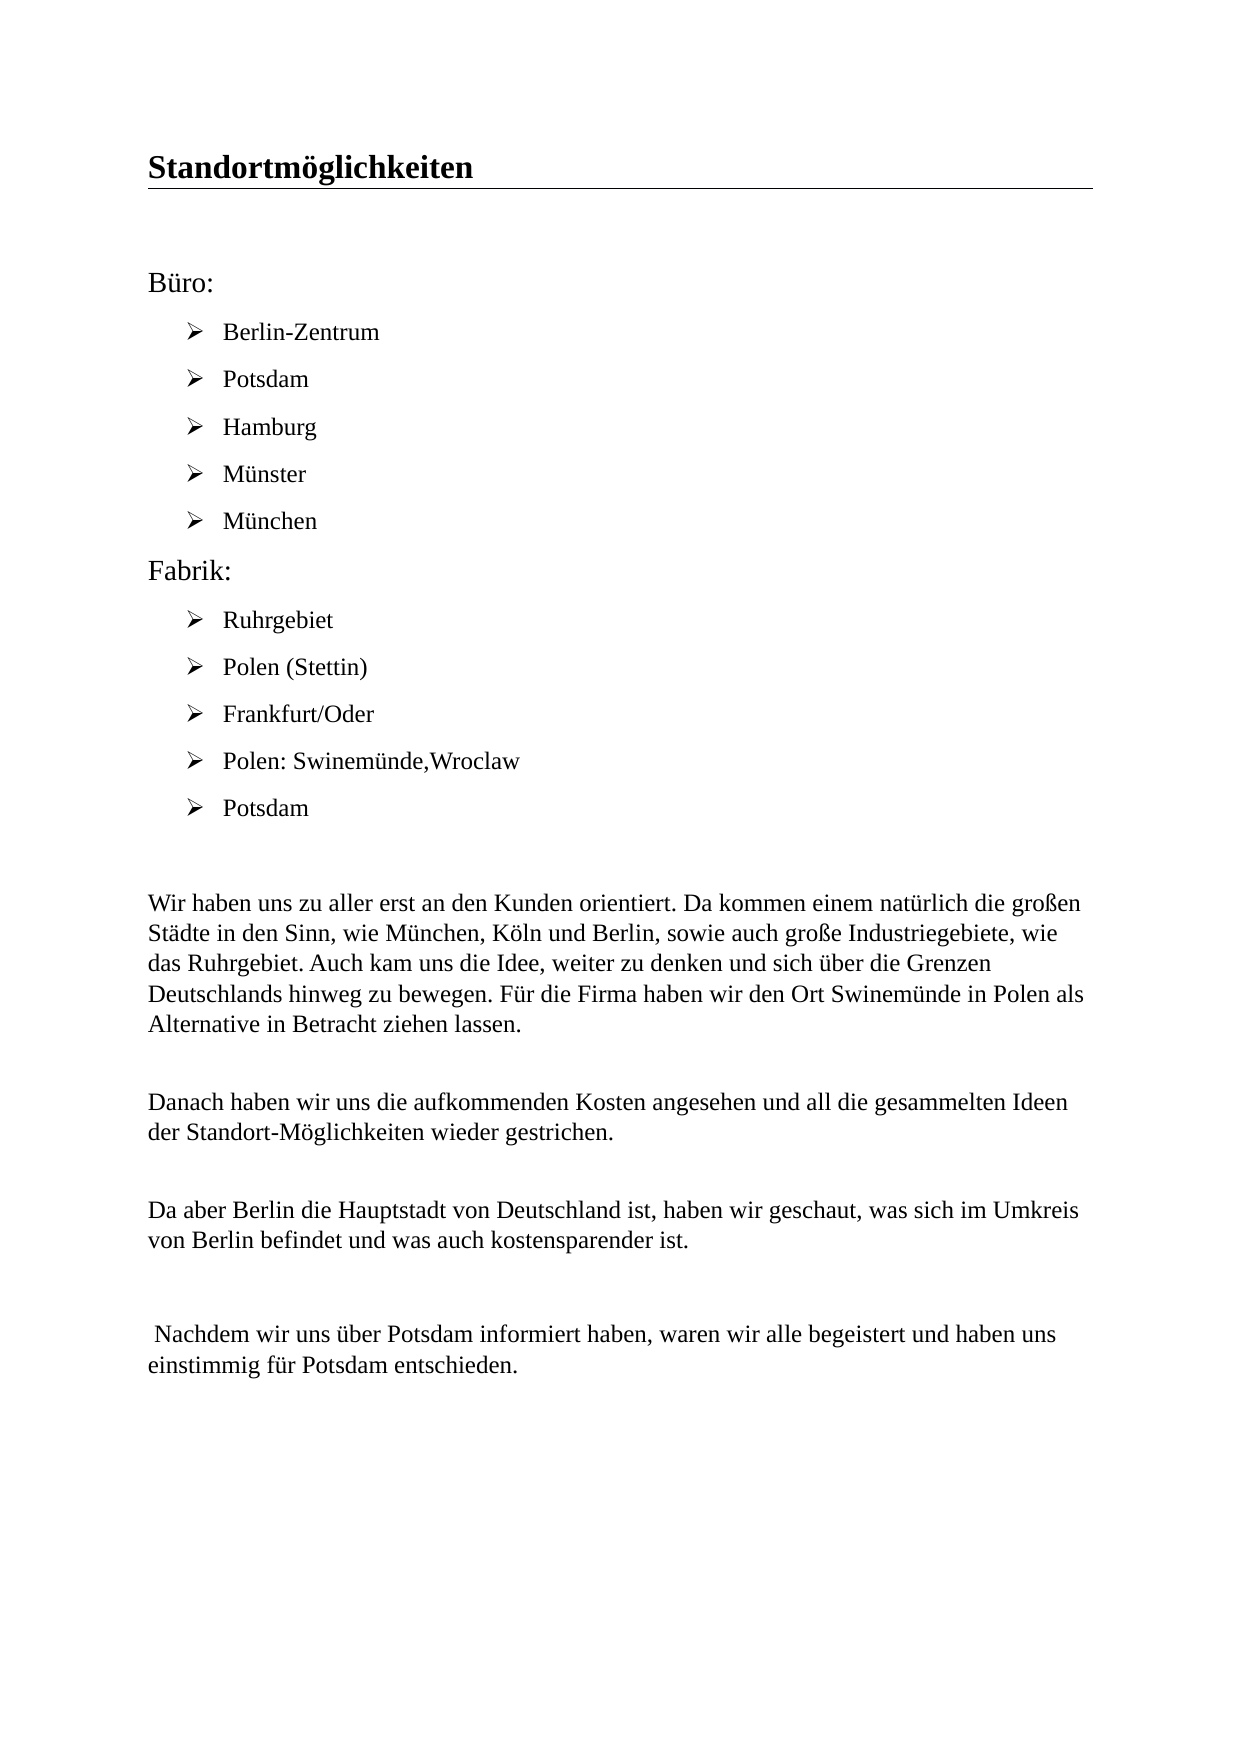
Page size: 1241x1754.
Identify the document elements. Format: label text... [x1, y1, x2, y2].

list Wir haben uns zu aller erst an den Kunden orientiert. Da kommen einem natürlich die großen Städte in den Sinn, wie München, Köln und Berlin, sowie auch große Industriegebiete, wie das Ruhrgebiet. Auch kam uns die Idee, weiter zu denken und sich über die Grenzen Deutschlands hinweg zu bewegen. Für die Firma haben wir den Ort Swinemünde in Polen als Alternative in Betracht ziehen lassen. [148, 888, 1093, 1038]
text Büro: [148, 265, 1093, 299]
list Nachdem wir uns über Potsdam informiert haben, waren wir alle begeistert und haben uns einstimmig für Potsdam entschieden. [148, 1319, 1093, 1378]
list Fabrik: [148, 553, 1093, 586]
text Standortmöglichkeiten [148, 148, 1093, 188]
list München [185, 506, 1093, 534]
list Ruhrgebiet [185, 605, 1093, 634]
list Münster [185, 459, 1093, 487]
list Hamburg [185, 412, 1093, 440]
list Berlin-Zentrum [185, 317, 1093, 346]
list Polen: Swinemünde,Wroclaw [185, 746, 1093, 775]
list Frankfurt/Oder [185, 699, 1093, 728]
list Da aber Berlin die Hauptstadt von Deutschland ist, haben wir geschaut, was sich im Umkreis von Berlin befindet und was auch kostensparender ist. [148, 1164, 1093, 1254]
list Polen (Stettin) [185, 652, 1093, 681]
list Potsdam [185, 793, 1093, 822]
list Danach haben wir uns die aufkommenden Kosten angesehen und all die gesammelten Ideen der Standort-Möglichkeiten wieder gestrichen. [148, 1056, 1093, 1146]
list Potsdam [185, 364, 1093, 393]
